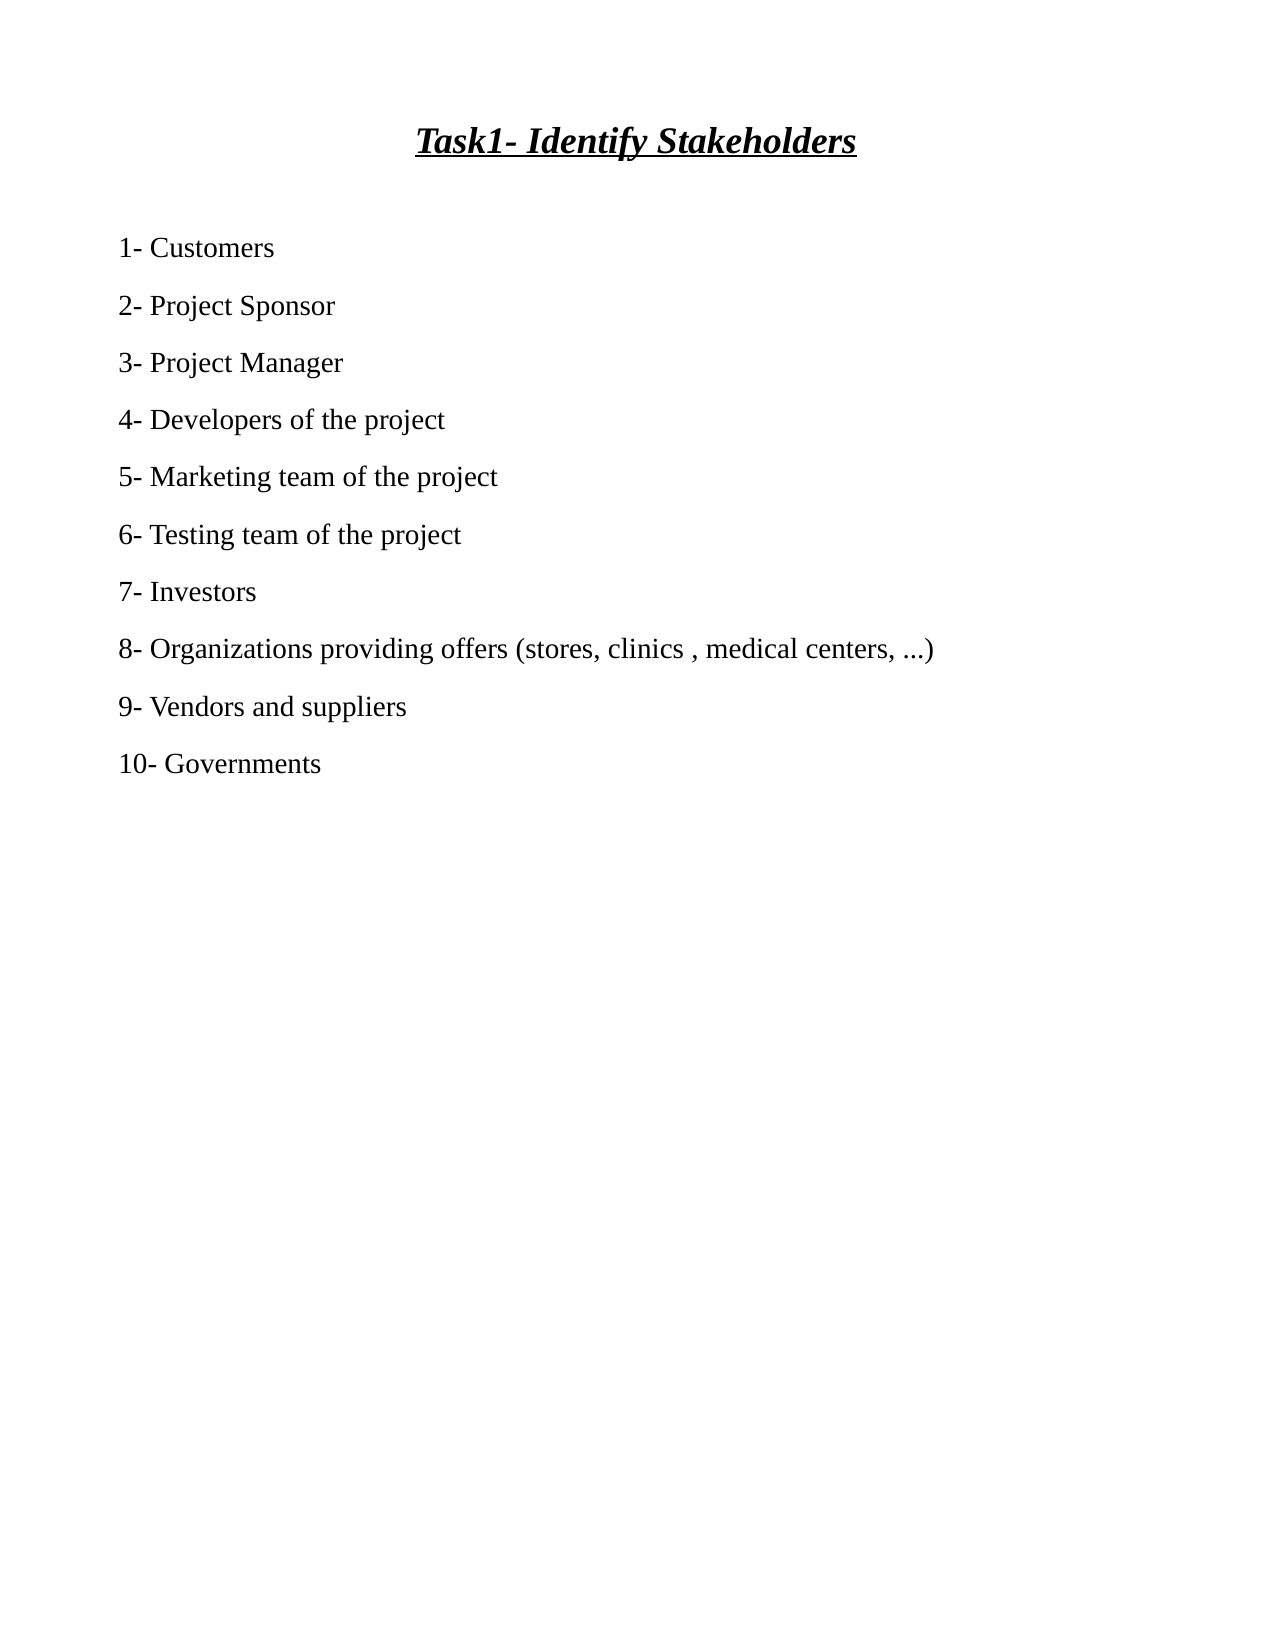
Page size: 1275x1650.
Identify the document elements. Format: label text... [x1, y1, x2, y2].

text 7- Investors [118, 574, 1157, 608]
text 2- Project Sponsor [118, 288, 1157, 321]
text 10- Governments [118, 746, 1157, 779]
text 4- Developers of the project [118, 402, 1157, 436]
text 8- Organizations providing offers (stores, clinics , medical centers, ...) [118, 631, 1157, 665]
text 5- Marketing team of the project [118, 459, 1157, 493]
text 3- Project Manager [118, 345, 1157, 378]
text 6- Testing team of the project [118, 517, 1157, 550]
text 9- Vendors and suppliers [118, 689, 1157, 722]
text 1- Customers [118, 230, 1157, 264]
text Task1- Identify Stakeholders [118, 118, 1157, 161]
